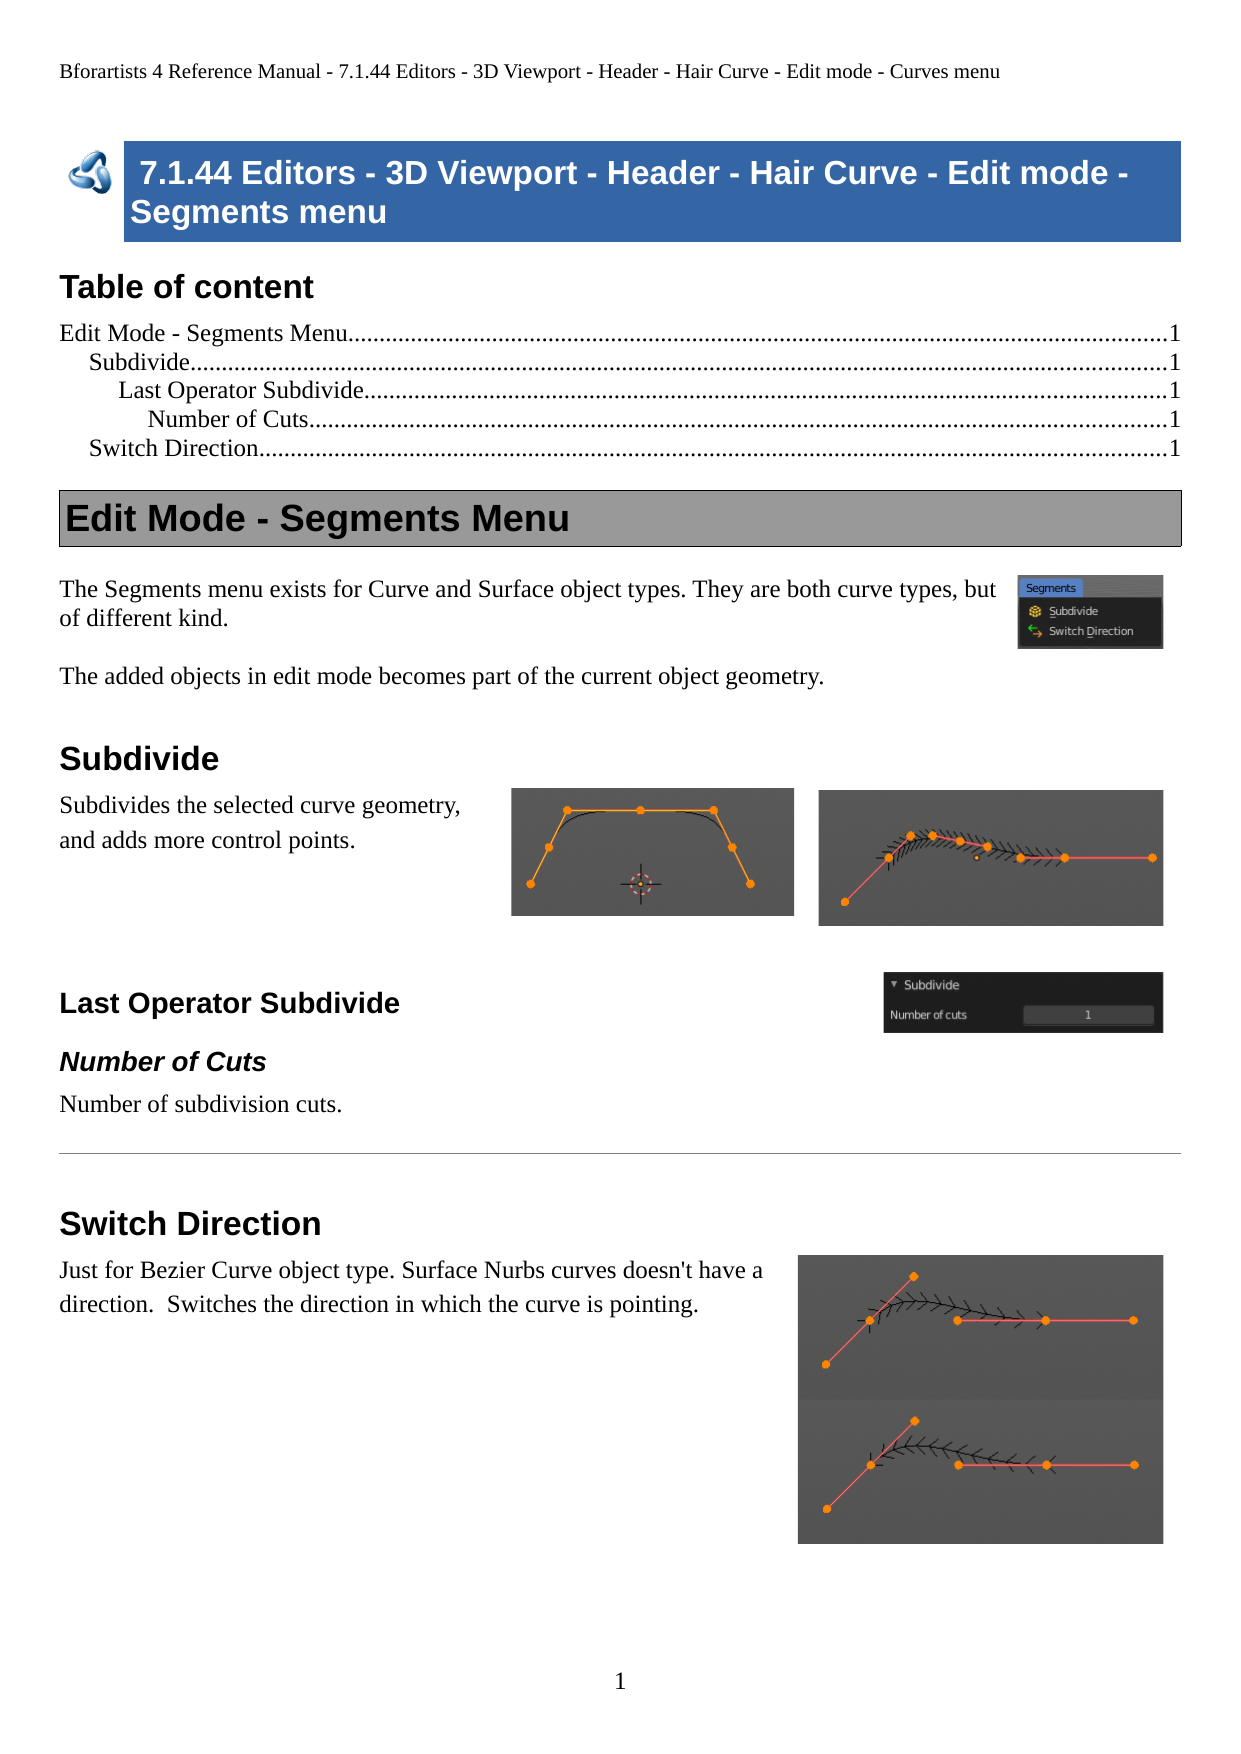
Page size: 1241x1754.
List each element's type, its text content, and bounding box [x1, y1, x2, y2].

picture [883, 972, 1164, 1033]
text The Segments menu exists for Curve and Surface object types. They are both curve types, but of different kind. [59, 574, 1181, 632]
text Number of subdivision cuts. [59, 1089, 1181, 1118]
subtitle Number of Cuts [59, 1045, 1181, 1077]
text Switch Direction 1 [88, 433, 1181, 462]
picture [1017, 575, 1164, 649]
subtitle Last Operator Subdivide [59, 986, 883, 1020]
picture [65, 147, 114, 197]
subtitle Subdivide [59, 739, 1181, 778]
text Last Operator Subdivide 1 [118, 375, 1181, 404]
text Number of Cuts 1 [147, 404, 1181, 433]
subtitle Table of content [59, 267, 1181, 305]
text Edit Mode - Segments Menu 1 [59, 318, 1181, 347]
text Just for Bezier Curve object type. Surface Nurbs curves doesn't have a direction. Switches the direction in which the curve is pointing. [59, 1255, 797, 1318]
text The added objects in edit mode becomes part of the current object geometry. [59, 661, 1181, 689]
table_header 7.1.44 Editors - 3D Viewport - Header - Hair Curve - Edit mode - Segments menu [124, 141, 1181, 242]
text Subdivides the selected curve geometry, and adds more control points. [59, 790, 511, 853]
table_header [59, 141, 124, 242]
text Subdivide 1 [88, 347, 1181, 375]
picture [818, 790, 1164, 926]
text [795, 790, 818, 853]
picture [511, 788, 795, 916]
table_header Edit Mode - Segments Menu [60, 491, 1181, 546]
picture [797, 1255, 1164, 1544]
subtitle [1164, 986, 1181, 1020]
subtitle Switch Direction [59, 1204, 1181, 1242]
